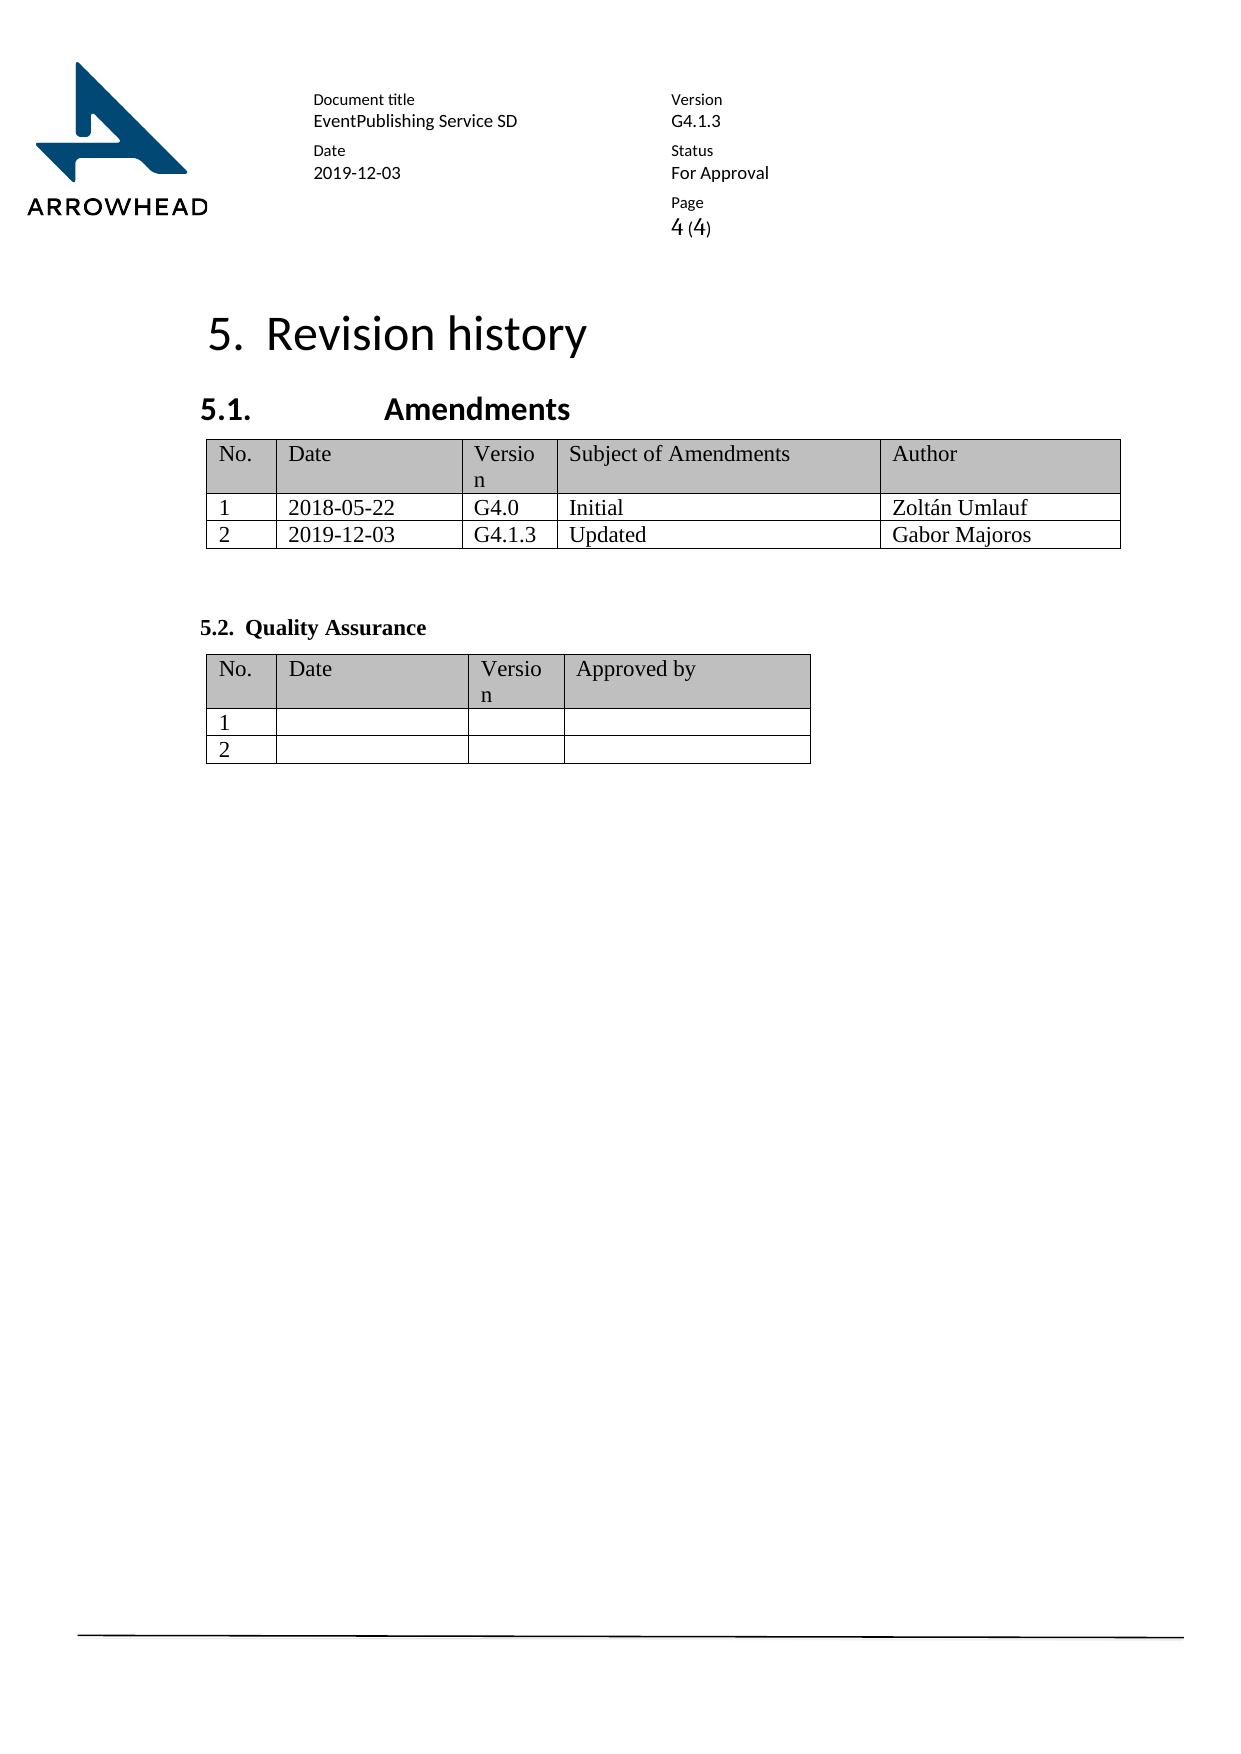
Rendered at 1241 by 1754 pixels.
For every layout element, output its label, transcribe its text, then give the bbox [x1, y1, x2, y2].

table_header No. [207, 655, 276, 708]
table_header Version [463, 440, 557, 493]
table_header Version [469, 655, 564, 708]
table_header Subject of Amendments [558, 440, 880, 493]
table_cell 2 [207, 736, 276, 763]
subtitle Amendments [200, 381, 1122, 431]
table_header No. [207, 440, 276, 493]
table_cell [469, 736, 564, 763]
table_cell Initial [558, 494, 880, 520]
table_header Date [277, 655, 468, 708]
table_cell 2019-12-03 [277, 521, 462, 548]
table_header Approved by [565, 655, 810, 708]
table_cell 2018-05-22 [277, 494, 462, 520]
table_cell Zoltán Umlauf [881, 494, 1120, 520]
table_cell [565, 709, 810, 735]
table_cell 1 [207, 494, 276, 520]
table_cell 1 [207, 709, 276, 735]
table_cell [565, 736, 810, 763]
table_cell [469, 709, 564, 735]
table_cell 2 [207, 521, 276, 548]
table_cell [277, 736, 468, 763]
table_cell G4.0 [463, 494, 557, 520]
table_header Date [277, 440, 462, 493]
title Revision history [207, 310, 1122, 360]
subtitle Quality Assurance [200, 596, 1122, 646]
table_cell Gabor Majoros [881, 521, 1120, 548]
table_cell G4.1.3 [463, 521, 557, 548]
table_cell [277, 709, 468, 735]
table_cell Updated [558, 521, 880, 548]
picture [27, 62, 208, 222]
table_header Author [881, 440, 1120, 493]
